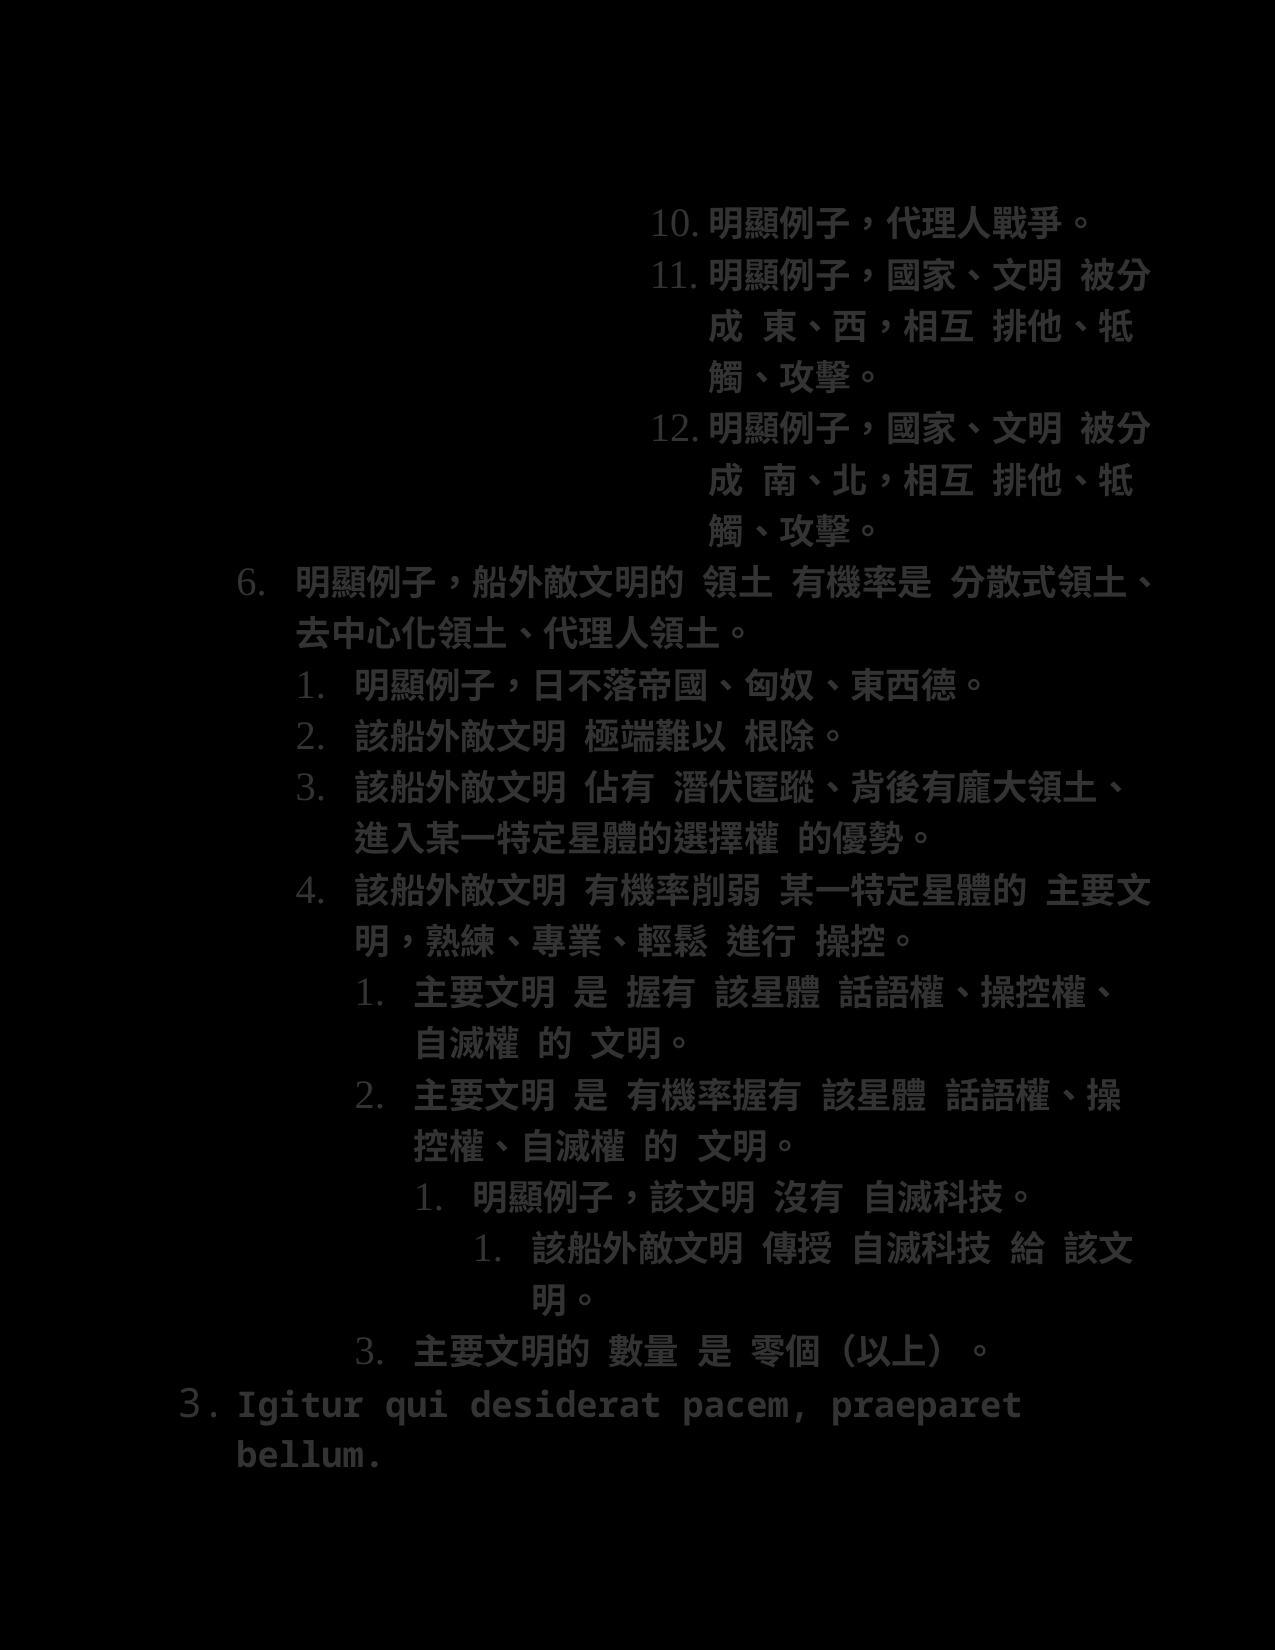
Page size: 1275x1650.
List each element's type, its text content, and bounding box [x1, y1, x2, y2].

list 該船外敵文明 極端難以 根除。 [295, 708, 1157, 759]
list 明顯例子，船外敵文明的 領土 有機率是 分散式領土、去中心化領土、代理人領土。 [236, 554, 1157, 657]
list 主要文明 是 握有 該星體 話語權、操控權、自滅權 的 文明。 [354, 964, 1157, 1067]
list 明顯例子，國家、文明 被分成 南、北，相互 排他、牴觸、攻擊。 [649, 401, 1157, 554]
list 明顯例子，該文明 沒有 自滅科技。 [413, 1169, 1157, 1221]
list 明顯例子，代理人戰爭。 [649, 196, 1157, 247]
list 該船外敵文明 有機率削弱 某一特定星體的 主要文明，熟練、專業、輕鬆 進行 操控。 [295, 862, 1157, 964]
list 明顯例子，日不落帝國、匈奴、東西德。 [295, 657, 1157, 708]
list 該船外敵文明 佔有 潛伏匿蹤、背後有龐大領土、進入某一特定星體的選擇權 的優勢。 [295, 759, 1157, 862]
list Igitur qui desiderat pacem, praeparet bellum. [177, 1374, 1157, 1478]
list 主要文明 是 有機率握有 該星體 話語權、操控權、自滅權 的 文明。 [354, 1067, 1157, 1169]
list 主要文明的 數量 是 零個（以上）。 [354, 1323, 1157, 1374]
list 該船外敵文明 傳授 自滅科技 給 該文明。 [472, 1221, 1157, 1323]
list 明顯例子，國家、文明 被分成 東、西，相互 排他、牴觸、攻擊。 [649, 247, 1157, 401]
